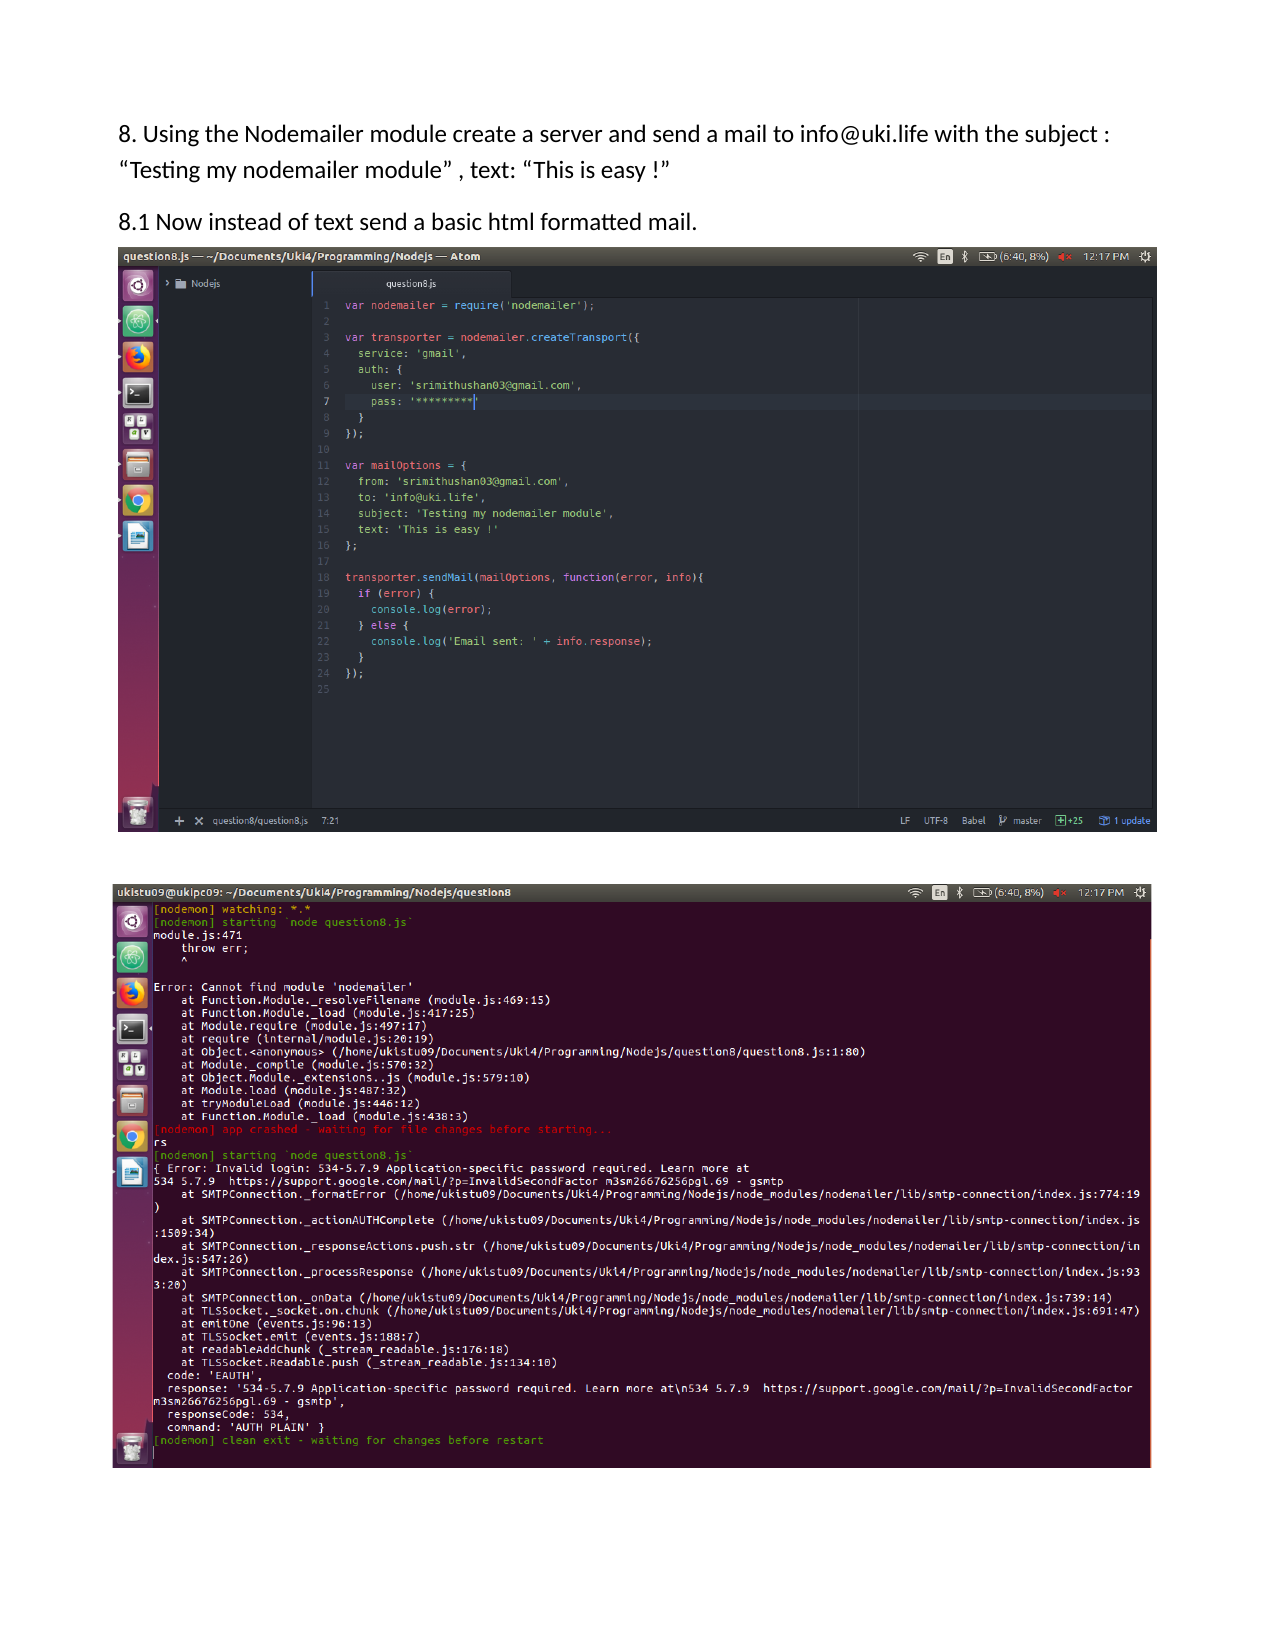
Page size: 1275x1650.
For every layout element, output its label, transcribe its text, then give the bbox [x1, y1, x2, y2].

text 8.1 Now instead of text send a basic html formatted mail. [118, 206, 1157, 236]
picture [118, 247, 1157, 832]
text 8. Using the Nodemailer module create a server and send a mail to info@uki.life with the subject : “Testing my nodemailer module” , text: “This is easy !” [118, 118, 1157, 185]
picture [112, 884, 1152, 1468]
